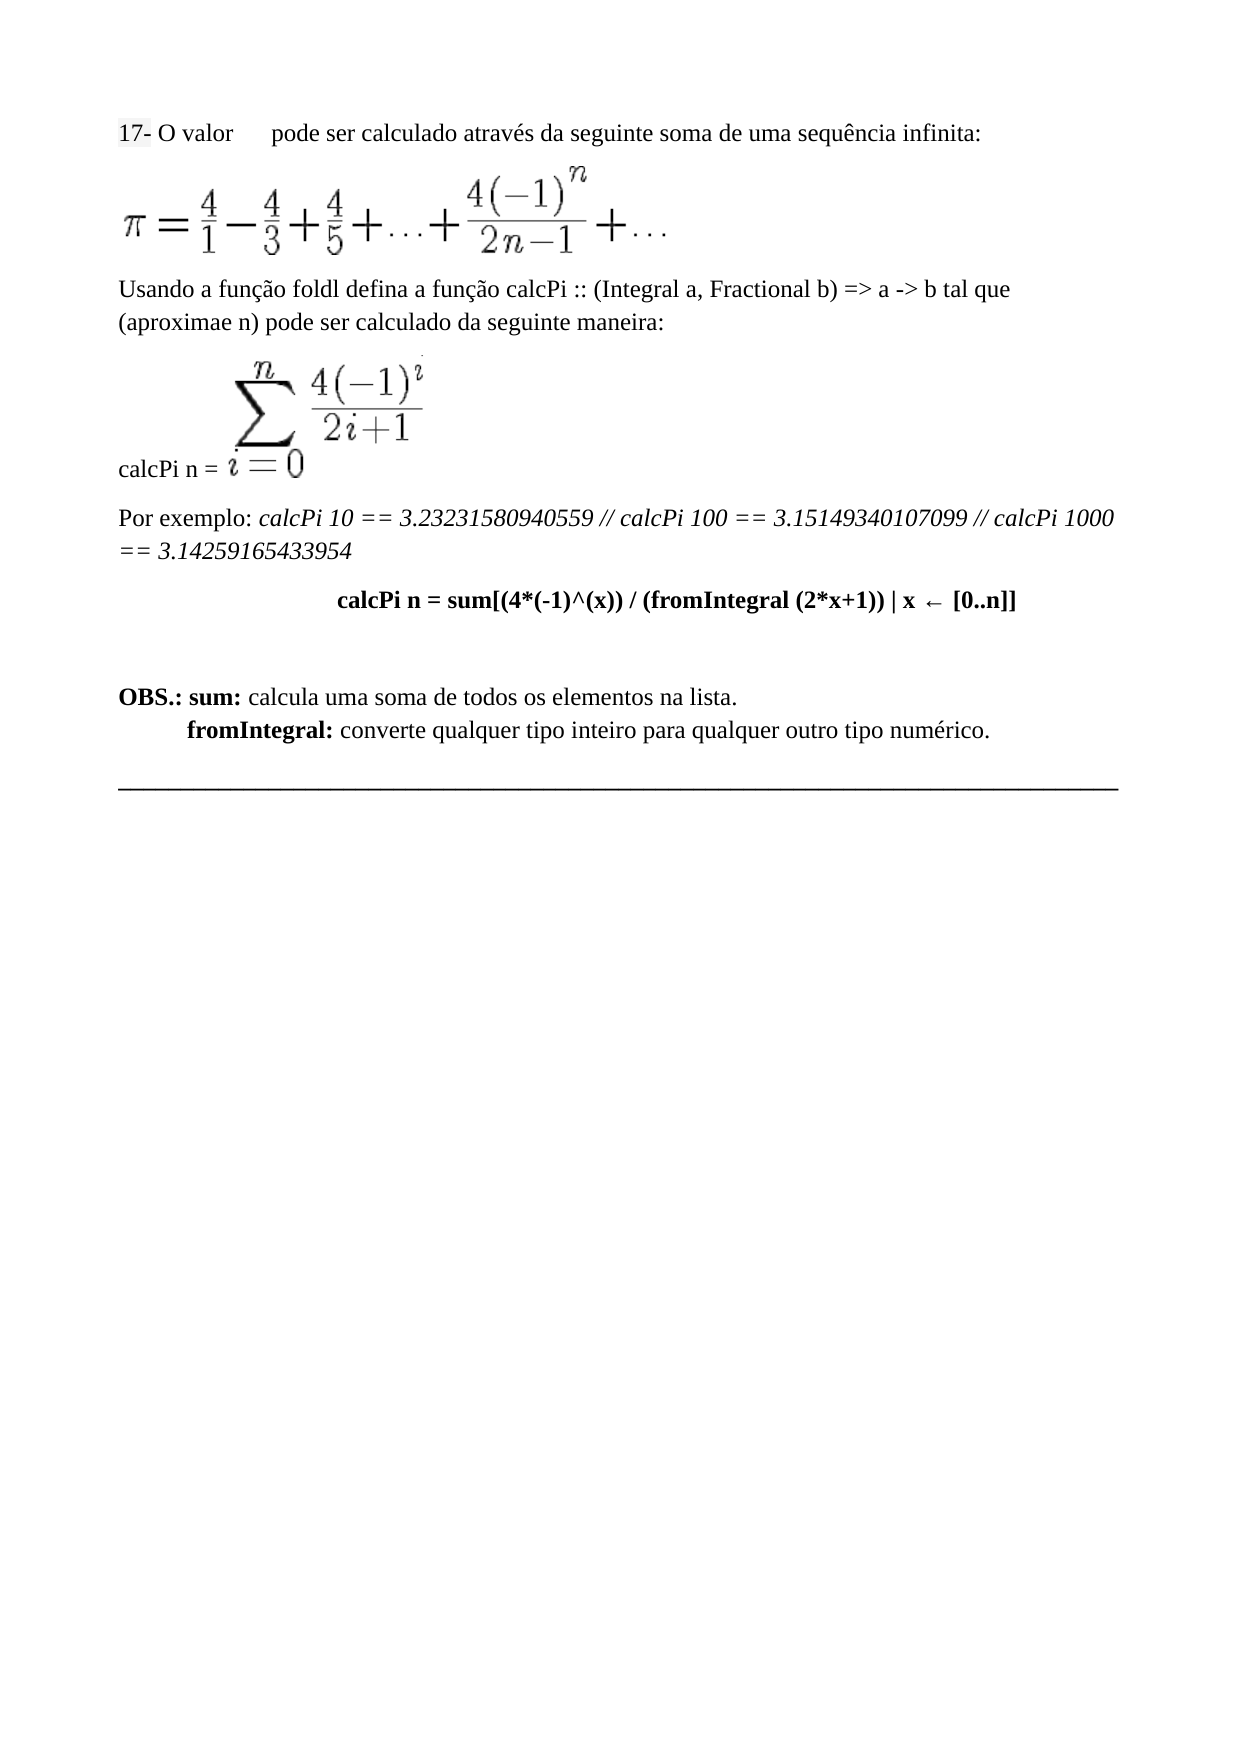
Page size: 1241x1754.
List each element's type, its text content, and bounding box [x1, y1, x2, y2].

text calcPi n = sum[(4*(-1)^(x)) / (fromIntegral (2*x+1)) | x ← [0..n]] [118, 585, 1122, 613]
text Por exemplo: calcPi 10 == 3.23231580940559 // calcPi 100 == 3.15149340107099 // calcPi 1000 == 3.14259165433954 [118, 503, 1122, 565]
text ________________________________________________________________________________ [118, 764, 1122, 792]
text OBS.: sum: calcula uma soma de todos os elementos na lista. fromIntegral: converte qualquer tipo inteiro para qualquer outro tipo numérico. [118, 682, 1122, 744]
text Usando a função foldl defina a função calcPi :: (Integral a, Fractional b) => a -> b tal que (aproximae n) pode ser calculado da seguinte maneira: [118, 274, 1122, 336]
text calcPi n = [118, 356, 1122, 483]
picture [224, 355, 428, 478]
picture [118, 166, 672, 255]
text 17- O valor pode ser calculado através da seguinte soma de uma sequência infinita: [118, 118, 1122, 147]
